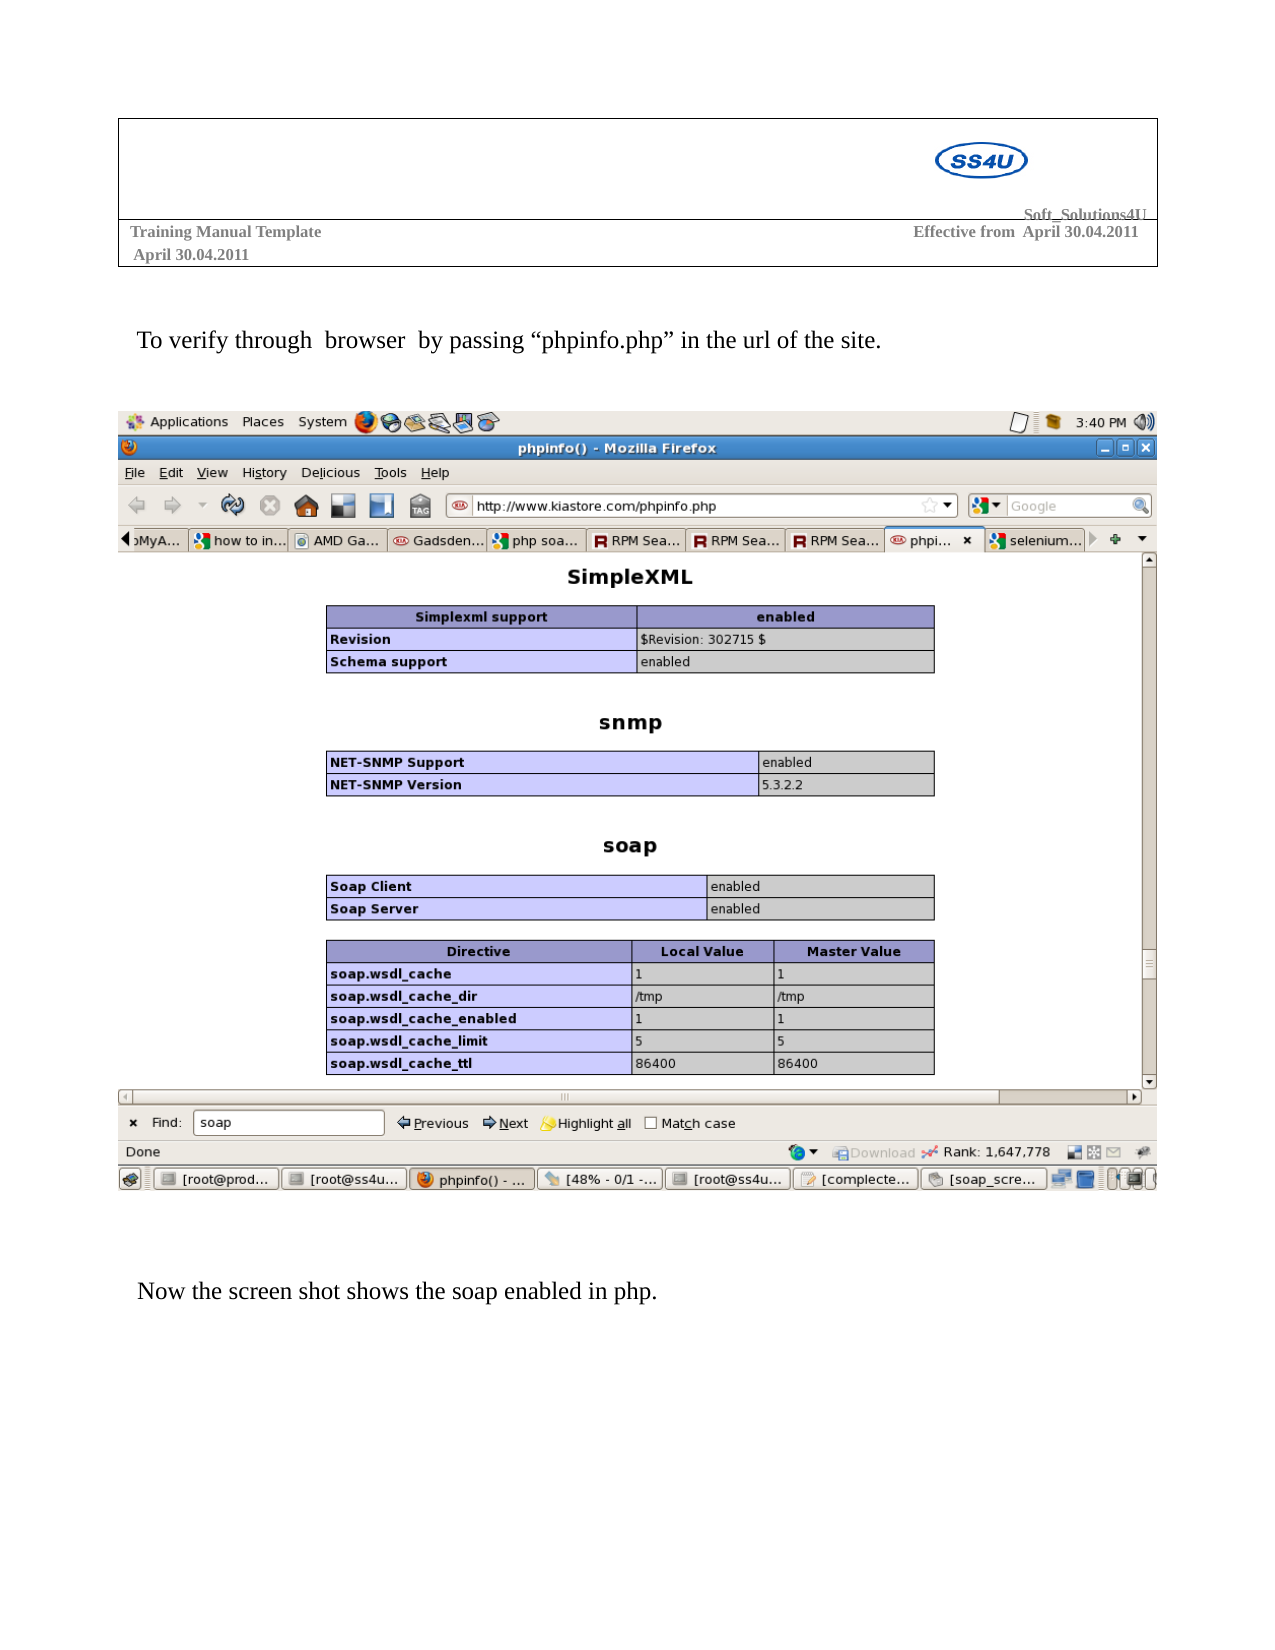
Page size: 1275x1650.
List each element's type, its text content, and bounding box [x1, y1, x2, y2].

text Now the screen shot shows the soap enabled in php. [118, 1276, 1157, 1305]
text To verify through browser by passing “phpinfo.php” in the url of the site. [118, 325, 1157, 353]
picture [118, 411, 1157, 1191]
table_cell Training Manual Template Effective from April 30.04.2011 April 30.04.2011 [119, 220, 1157, 266]
picture [926, 140, 1118, 179]
table_header Soft_Solutions4U Quality System Procedure [119, 119, 1157, 218]
